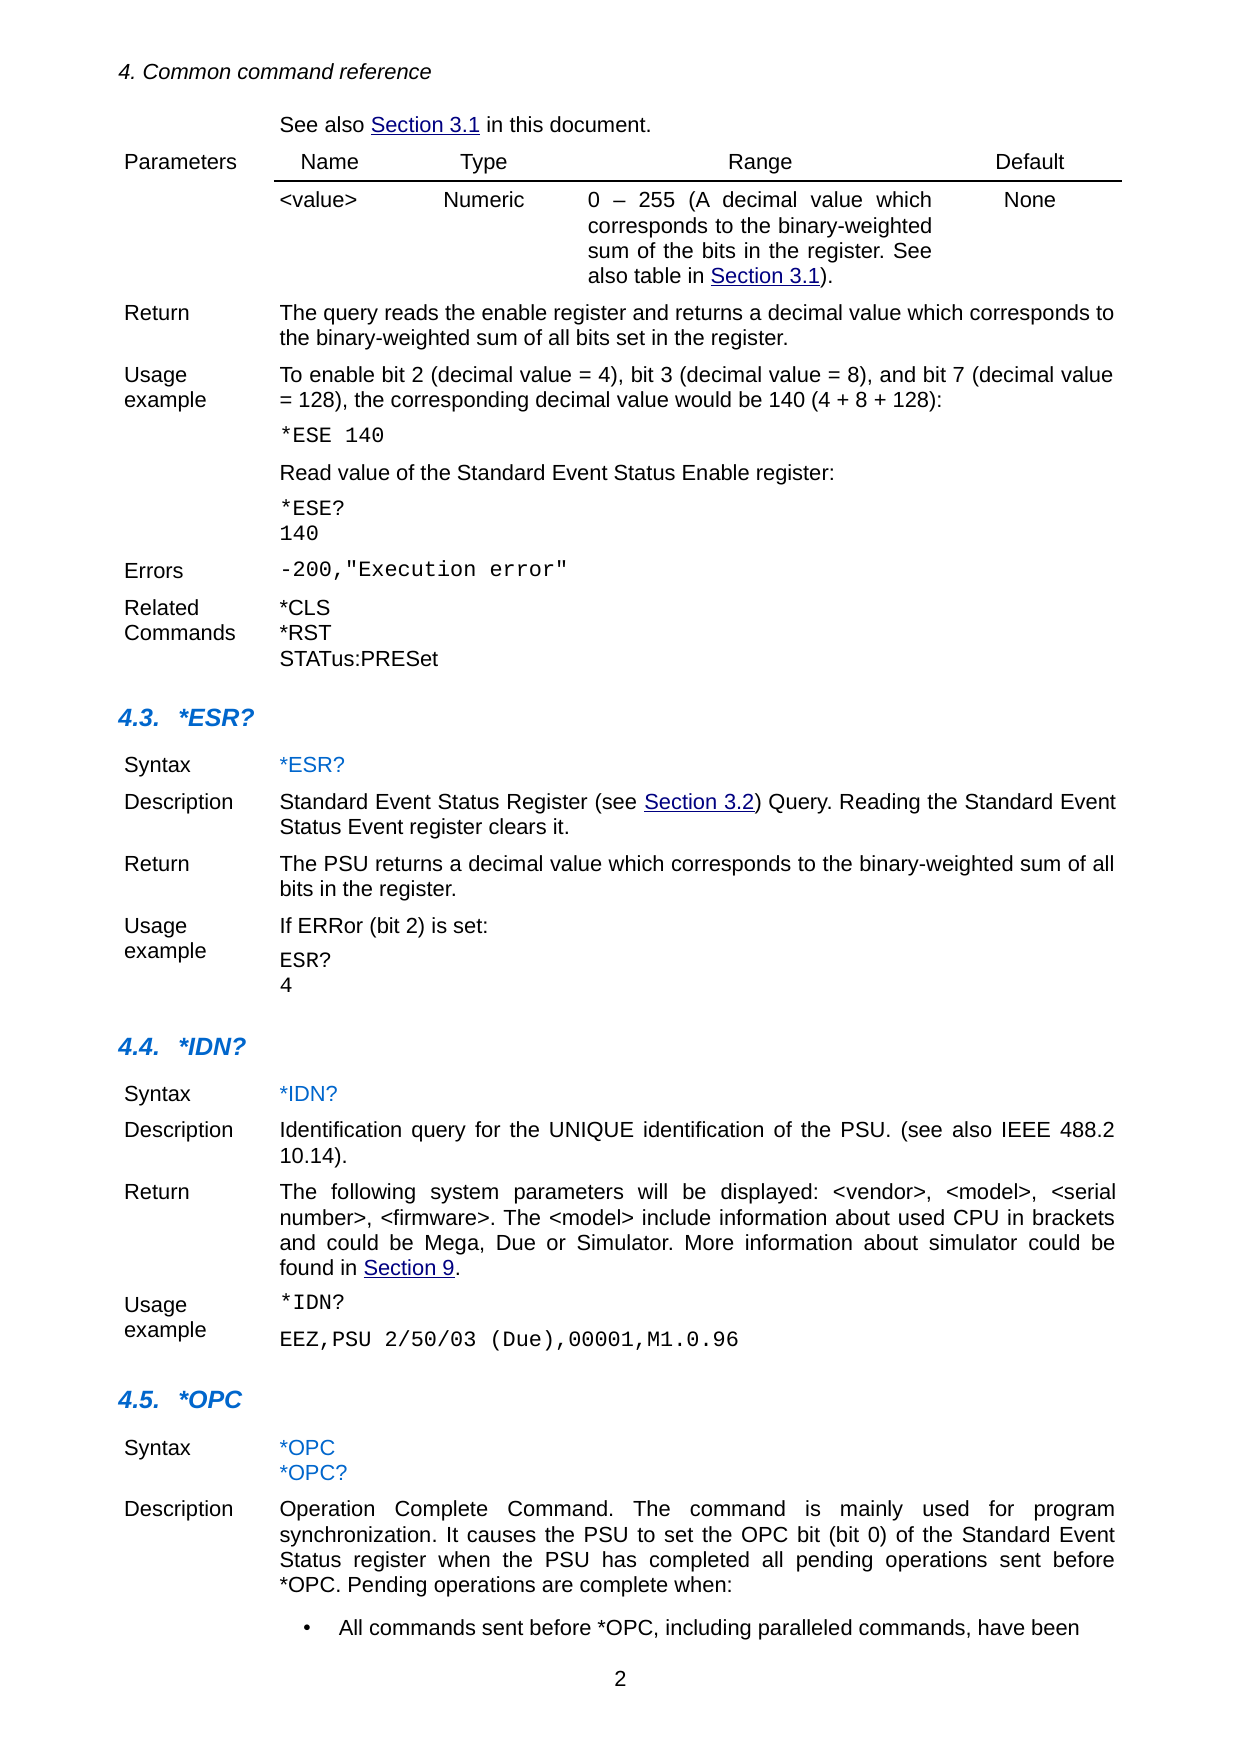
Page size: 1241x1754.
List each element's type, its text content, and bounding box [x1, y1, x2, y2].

table_header Syntax [118, 746, 274, 783]
table_cell [118, 180, 274, 294]
table_header *ESR? [274, 746, 1122, 783]
table_cell Related Commands [118, 589, 274, 676]
table_cell The following system parameters will be displayed: <vendor>, <model>, <serial number>, <firmware>. The <model> include information about used CPU in brackets and could be Mega, Due or Simulator. More information about simulator could be found in Section 9. [274, 1174, 1122, 1286]
table_cell Return [118, 1174, 274, 1286]
table_cell [118, 106, 274, 143]
table_cell Usage example [118, 907, 274, 1005]
table_cell Usage example [118, 1286, 274, 1359]
table_cell <value> [274, 182, 386, 294]
table_cell To enable bit 2 (decimal value = 4), bit 3 (decimal value = 8), and bit 7 (decimal value = 128), the corresponding decimal value would be 140 (4 + 8 + 128): *ESE 140 Read value of the Standard Event Status Enable register: *ESE? 140 [274, 356, 1122, 553]
table_cell If ERRor (bit 2) is set: ESR? 4 [274, 907, 1122, 1005]
table_cell Description [118, 1491, 274, 1646]
table_cell Standard Event Status Register (see Section 3.2) Query. Reading the Standard Event Status Event register clears it. [274, 783, 1122, 845]
table_cell Return [118, 845, 274, 907]
table_cell 0 – 255 (A decimal value which corresponds to the binary-weighted sum of the bits in the register. See also table in Section 3.1). [582, 182, 938, 294]
subtitle *OPC [118, 1385, 1122, 1414]
table_cell Usage example [118, 356, 274, 553]
table_cell Name [274, 143, 386, 179]
table_cell Identification query for the UNIQUE identification of the PSU. (see also IEEE 488.2 10.14). [274, 1112, 1122, 1173]
table_cell *CLS *RST STATus:PRESet [274, 589, 1122, 676]
subtitle *ESR? [118, 703, 1122, 732]
table_cell Operation Complete Command. The command is mainly used for program synchronization. It causes the PSU to set the OPC bit (bit 0) of the Standard Event Status register when the PSU has completed all pending operations sent before *OPC. Pending operations are complete when: All commands sent before *OPC, including paralleled commands, have been completed. Most commands are sequential and are completed before the next command is executed. Commands that affect output voltage, current, or state, relays, and trigger actions are executed in parallel with subsequent commands. *OPC provides notification that all parallel commands have completed. All triggered actions are completed. Query whether the current operation is completed and the query returns 1. See also IEEE 488.2 Section 12.5 – 12.8. [274, 1491, 1122, 1646]
table_cell *IDN? EEZ,PSU 2/50/03 (Due),00001,M1.0.96 [274, 1286, 1122, 1359]
table_cell Return [118, 294, 274, 356]
table_cell -200,"Execution error" [274, 553, 1122, 589]
table_cell Range [582, 143, 938, 179]
table_cell Errors [118, 553, 274, 589]
table_header *IDN? [274, 1075, 1122, 1112]
table_cell Default [938, 143, 1122, 179]
table_header Syntax [118, 1429, 274, 1491]
table_cell Description [118, 783, 274, 845]
table_cell Parameters [118, 143, 274, 179]
table_cell See also Section 3.1 in this document. [274, 106, 1122, 143]
table_cell The PSU returns a decimal value which corresponds to the binary-weighted sum of all bits in the register. [274, 845, 1122, 907]
table_cell The query reads the enable register and returns a decimal value which corresponds to the binary-weighted sum of all bits set in the register. [274, 294, 1122, 356]
table_cell None [938, 182, 1122, 294]
subtitle *IDN? [118, 1031, 1122, 1060]
table_cell Numeric [386, 182, 582, 294]
table_header Syntax [118, 1075, 274, 1112]
table_cell Description [118, 1112, 274, 1173]
table_header *OPC *OPC? [274, 1429, 1122, 1491]
table_cell Type [386, 143, 582, 179]
